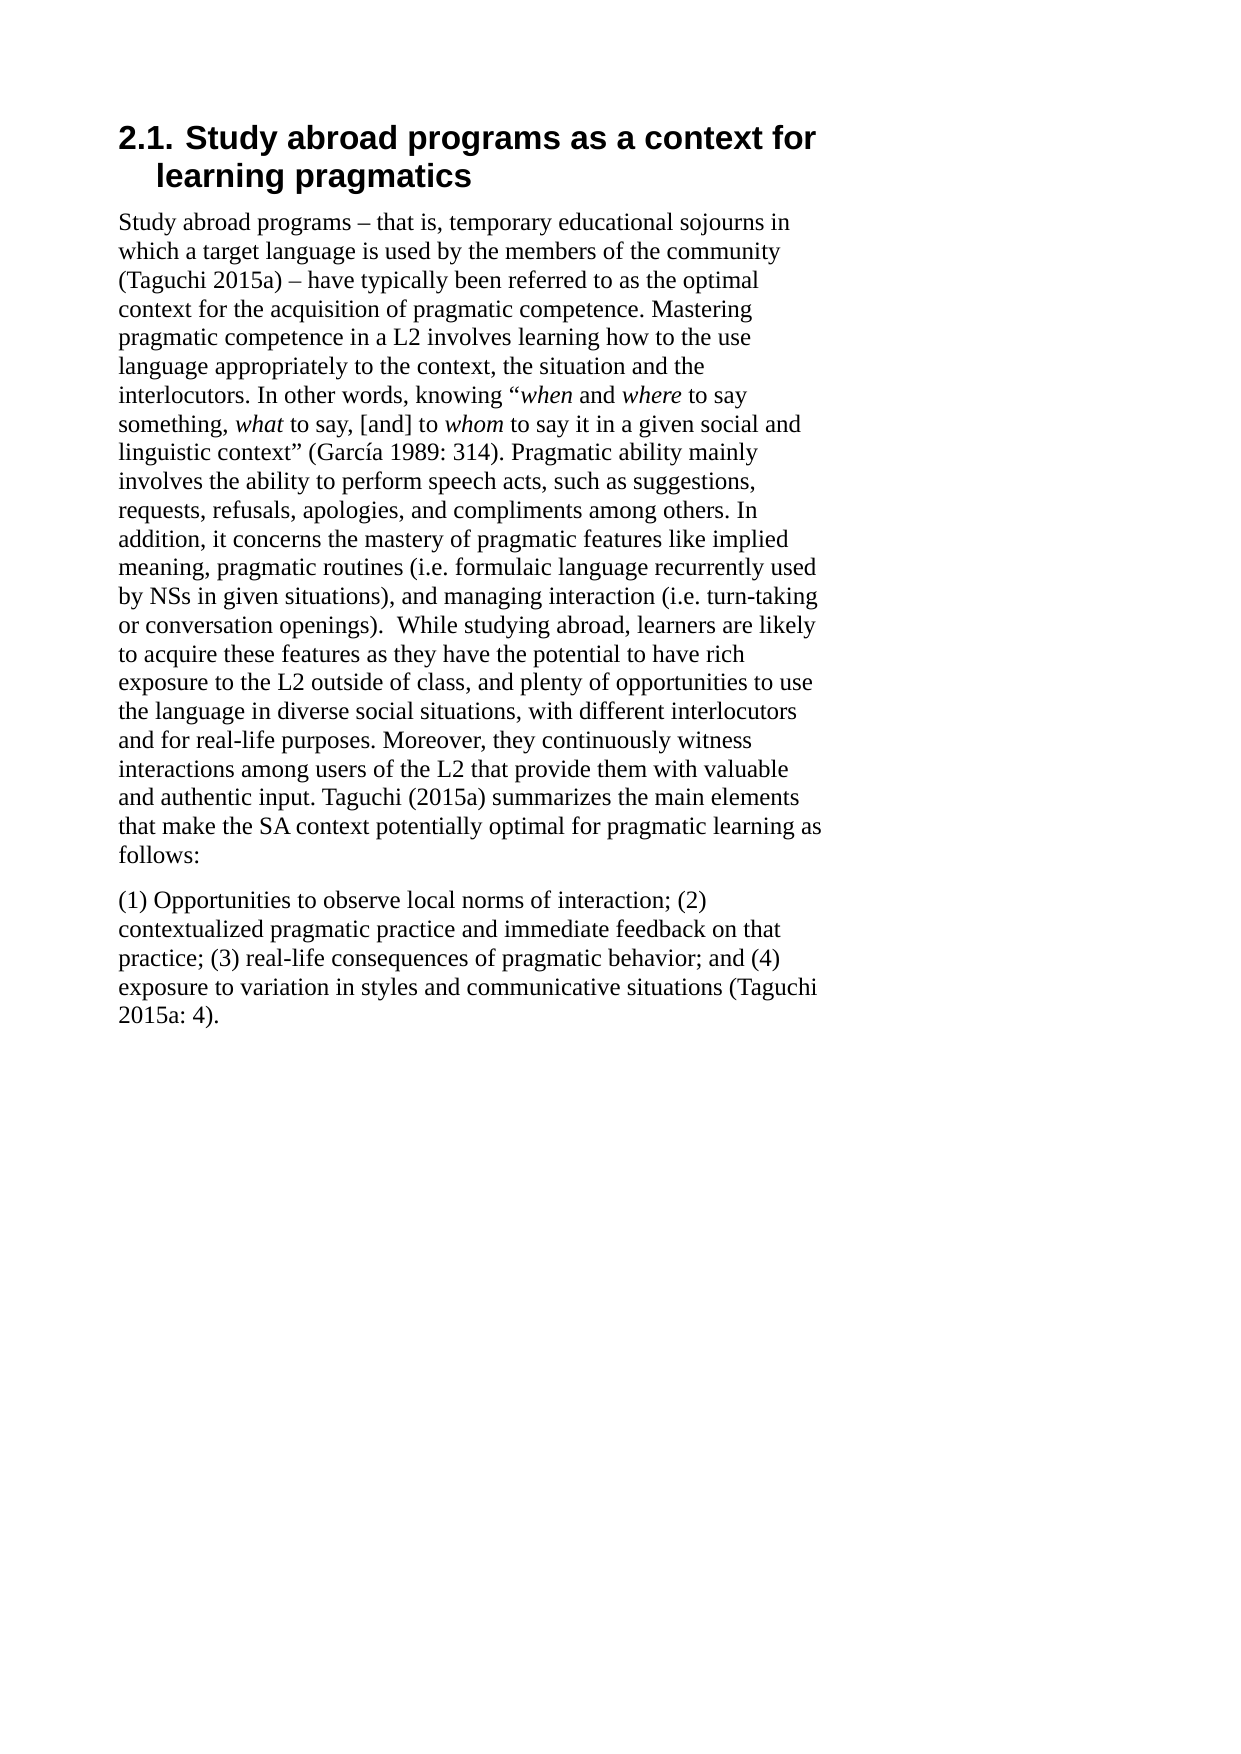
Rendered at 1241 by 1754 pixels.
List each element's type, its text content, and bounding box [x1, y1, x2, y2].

list Study abroad programs as a context for learning pragmatics [118, 118, 827, 195]
text Study abroad programs – that is, temporary educational sojourns in which a target language is used by the members of the community (Taguchi 2015a) – have typically been referred to as the optimal context for the acquisition of pragmatic competence. Mastering pragmatic competence in a L2 involves learning how to the use language appropriately to the context, the situation and the interlocutors. In other words, knowing “when and where to say something, what to say, [and] to whom to say it in a given social and linguistic context” (García 1989: 314). Pragmatic ability mainly involves the ability to perform speech acts, such as suggestions, requests, refusals, apologies, and compliments among others. In addition, it concerns the mastery of pragmatic features like implied meaning, pragmatic routines (i.e. formulaic language recurrently used by NSs in given situations), and managing interaction (i.e. turn-taking or conversation openings). While studying abroad, learners are likely to acquire these features as they have the potential to have rich exposure to the L2 outside of class, and plenty of opportunities to use the language in diverse social situations, with different interlocutors and for real-life purposes. Moreover, they continuously witness interactions among users of the L2 that provide them with valuable and authentic input. Taguchi (2015a) summarizes the main elements that make the SA context potentially optimal for pragmatic learning as follows: [118, 207, 827, 869]
text (1) Opportunities to observe local norms of interaction; (2) contextualized pragmatic practice and immediate feedback on that practice; (3) real-life consequences of pragmatic behavior; and (4) exposure to variation in styles and communicative situations (Taguchi 2015a: 4). [118, 885, 827, 1029]
